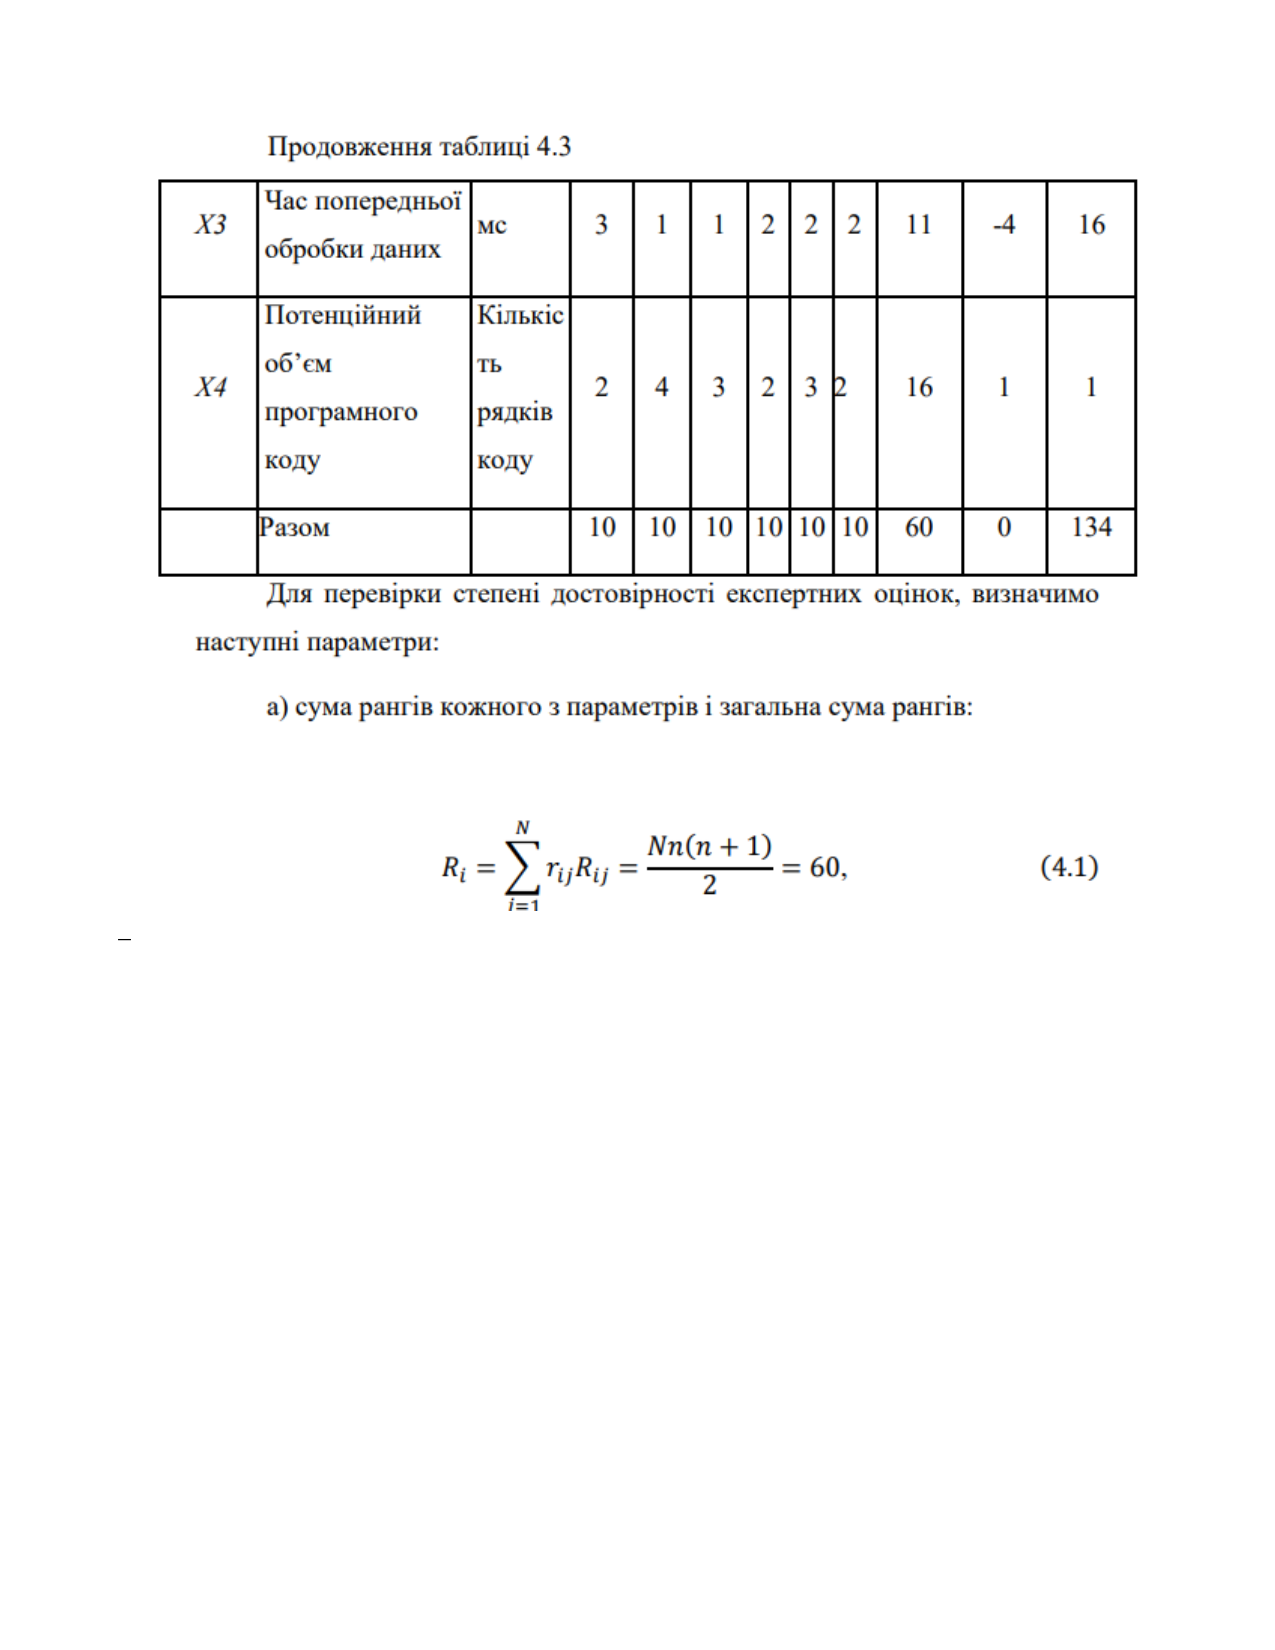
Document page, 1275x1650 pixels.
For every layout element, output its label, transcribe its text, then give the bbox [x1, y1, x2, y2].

text _ [118, 911, 1157, 943]
picture [118, 118, 1157, 911]
